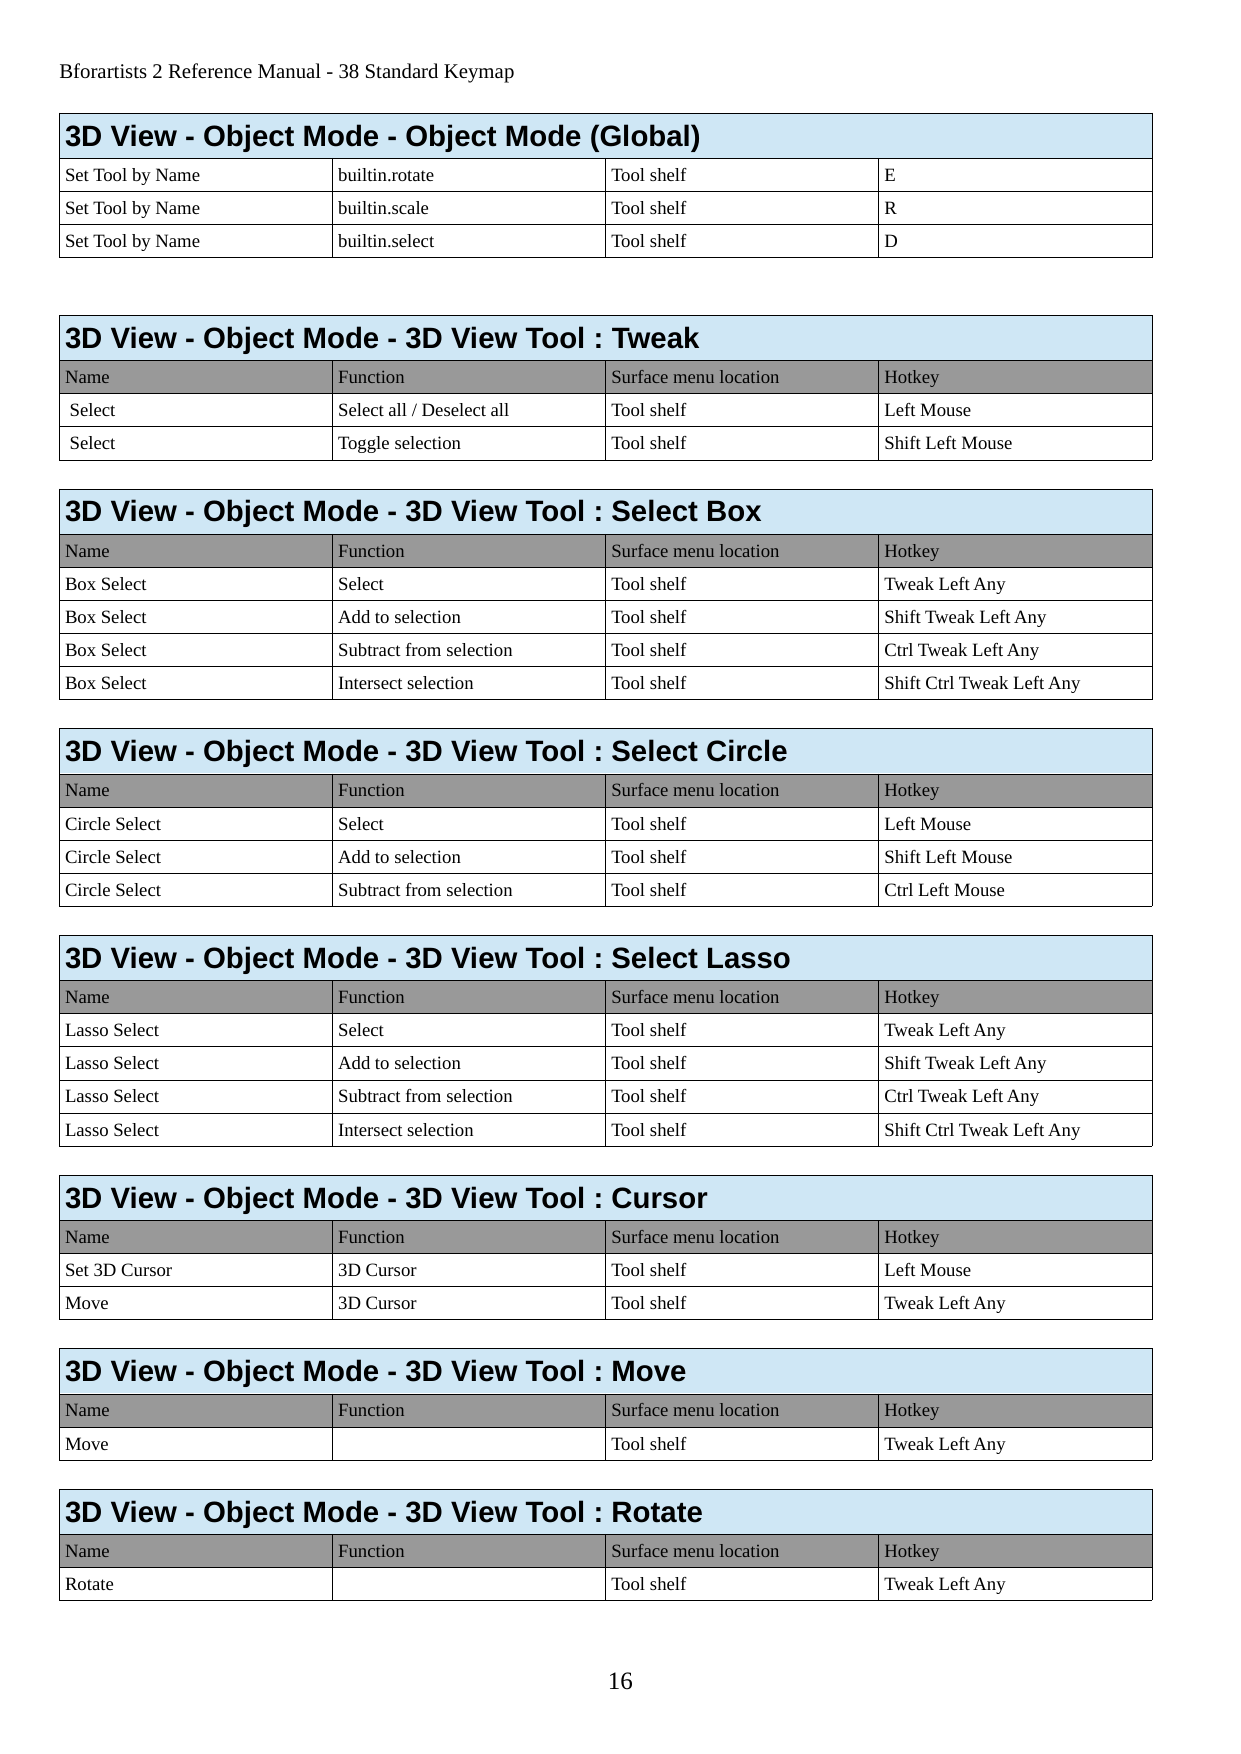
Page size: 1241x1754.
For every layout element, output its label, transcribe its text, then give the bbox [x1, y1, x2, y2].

table_cell Tool shelf [606, 159, 878, 191]
table_cell Tool shelf [606, 1254, 878, 1286]
table_cell Set 3D Cursor [60, 1254, 332, 1286]
table_cell Hotkey [879, 1395, 1152, 1427]
table_header 3D View - Object Mode - 3D View Tool : Tweak [60, 316, 1152, 360]
table_cell Subtract from selection [333, 634, 605, 666]
table_cell Name [60, 1395, 332, 1427]
table_cell Add to selection [333, 601, 605, 633]
table_header 3D View - Object Mode - 3D View Tool : Select Lasso [60, 936, 1152, 980]
table_cell Box Select [60, 667, 332, 699]
table_cell Tool shelf [606, 192, 878, 224]
table_cell Name [60, 535, 332, 567]
table_cell Tweak Left Any [879, 568, 1152, 600]
table_cell Tool shelf [606, 601, 878, 633]
table_cell Shift Tweak Left Any [879, 601, 1152, 633]
table_cell Add to selection [333, 1047, 605, 1079]
table_cell Function [333, 1535, 605, 1567]
table_cell Function [333, 775, 605, 807]
table_cell Tool shelf [606, 394, 878, 426]
table_cell Hotkey [879, 1535, 1152, 1567]
table_cell Function [333, 535, 605, 567]
table_cell [333, 1568, 605, 1600]
table_header 3D View - Object Mode - 3D View Tool : Cursor [60, 1176, 1152, 1220]
table_cell Lasso Select [60, 1114, 332, 1146]
table_cell Select all / Deselect all [333, 394, 605, 426]
table_cell Box Select [60, 601, 332, 633]
table_cell Select [333, 568, 605, 600]
table_cell Tool shelf [606, 1114, 878, 1146]
table_cell Hotkey [879, 361, 1152, 393]
table_cell Tool shelf [606, 1568, 878, 1600]
table_cell Add to selection [333, 841, 605, 873]
table_cell Toggle selection [333, 427, 605, 459]
table_cell Function [333, 981, 605, 1013]
table_cell Circle Select [60, 808, 332, 840]
table_cell builtin.select [333, 225, 605, 257]
table_cell Intersect selection [333, 1114, 605, 1146]
table_cell Tool shelf [606, 1081, 878, 1113]
table_cell Select [333, 808, 605, 840]
table_cell Tool shelf [606, 874, 878, 906]
table_cell Select [333, 1014, 605, 1046]
table_cell Surface menu location [606, 1395, 878, 1427]
table_cell Hotkey [879, 775, 1152, 807]
table_header 3D View - Object Mode - 3D View Tool : Rotate [60, 1490, 1152, 1534]
table_header 3D View - Object Mode - 3D View Tool : Select Box [60, 490, 1152, 534]
table_cell Ctrl Left Mouse [879, 874, 1152, 906]
table_cell D [879, 225, 1152, 257]
table_cell Subtract from selection [333, 1081, 605, 1113]
table_cell Subtract from selection [333, 874, 605, 906]
table_cell Surface menu location [606, 981, 878, 1013]
table_cell Lasso Select [60, 1081, 332, 1113]
table_cell Surface menu location [606, 361, 878, 393]
table_cell Tweak Left Any [879, 1014, 1152, 1046]
table_cell Tool shelf [606, 667, 878, 699]
table_cell Name [60, 775, 332, 807]
table_cell 3D Cursor [333, 1287, 605, 1319]
table_cell Lasso Select [60, 1014, 332, 1046]
table_cell Surface menu location [606, 1535, 878, 1567]
table_cell Shift Tweak Left Any [879, 1047, 1152, 1079]
table_cell Tool shelf [606, 568, 878, 600]
table_cell 3D Cursor [333, 1254, 605, 1286]
table_cell Tool shelf [606, 1287, 878, 1319]
table_cell Left Mouse [879, 808, 1152, 840]
table_cell Surface menu location [606, 1221, 878, 1253]
table_cell Tool shelf [606, 634, 878, 666]
table_header 3D View - Object Mode - 3D View Tool : Select Circle [60, 729, 1152, 773]
table_cell Name [60, 1221, 332, 1253]
table_cell Tool shelf [606, 1047, 878, 1079]
table_cell Shift Left Mouse [879, 841, 1152, 873]
table_cell Ctrl Tweak Left Any [879, 634, 1152, 666]
table_cell Tweak Left Any [879, 1287, 1152, 1319]
table_cell Set Tool by Name [60, 225, 332, 257]
table_cell [333, 1428, 605, 1460]
table_cell Intersect selection [333, 667, 605, 699]
table_cell Name [60, 1535, 332, 1567]
table_cell Hotkey [879, 535, 1152, 567]
table_cell Hotkey [879, 1221, 1152, 1253]
table_cell Select [60, 394, 332, 426]
table_cell Function [333, 1221, 605, 1253]
table_cell Left Mouse [879, 394, 1152, 426]
table_cell Move [60, 1287, 332, 1319]
table_header 3D View - Object Mode - 3D View Tool : Move [60, 1349, 1152, 1393]
table_cell Name [60, 361, 332, 393]
table_cell R [879, 192, 1152, 224]
table_cell Ctrl Tweak Left Any [879, 1081, 1152, 1113]
table_cell Shift Ctrl Tweak Left Any [879, 1114, 1152, 1146]
table_cell Tweak Left Any [879, 1428, 1152, 1460]
table_cell Circle Select [60, 841, 332, 873]
table_cell Set Tool by Name [60, 159, 332, 191]
table_cell Set Tool by Name [60, 192, 332, 224]
table_cell Select [60, 427, 332, 459]
table_cell Tool shelf [606, 808, 878, 840]
table_cell Shift Left Mouse [879, 427, 1152, 459]
table_cell Tweak Left Any [879, 1568, 1152, 1600]
table_cell E [879, 159, 1152, 191]
table_cell Surface menu location [606, 775, 878, 807]
table_cell Rotate [60, 1568, 332, 1600]
table_cell Box Select [60, 634, 332, 666]
table_cell Box Select [60, 568, 332, 600]
table_cell Hotkey [879, 981, 1152, 1013]
table_cell Surface menu location [606, 535, 878, 567]
table_cell Move [60, 1428, 332, 1460]
table_cell Tool shelf [606, 427, 878, 459]
table_cell builtin.rotate [333, 159, 605, 191]
table_cell Function [333, 361, 605, 393]
table_cell Shift Ctrl Tweak Left Any [879, 667, 1152, 699]
table_header 3D View - Object Mode - Object Mode (Global) [60, 114, 1152, 158]
table_cell Circle Select [60, 874, 332, 906]
table_cell builtin.scale [333, 192, 605, 224]
table_cell Function [333, 1395, 605, 1427]
table_cell Lasso Select [60, 1047, 332, 1079]
table_cell Tool shelf [606, 841, 878, 873]
table_cell Tool shelf [606, 225, 878, 257]
table_cell Tool shelf [606, 1428, 878, 1460]
table_cell Left Mouse [879, 1254, 1152, 1286]
table_cell Tool shelf [606, 1014, 878, 1046]
table_cell Name [60, 981, 332, 1013]
